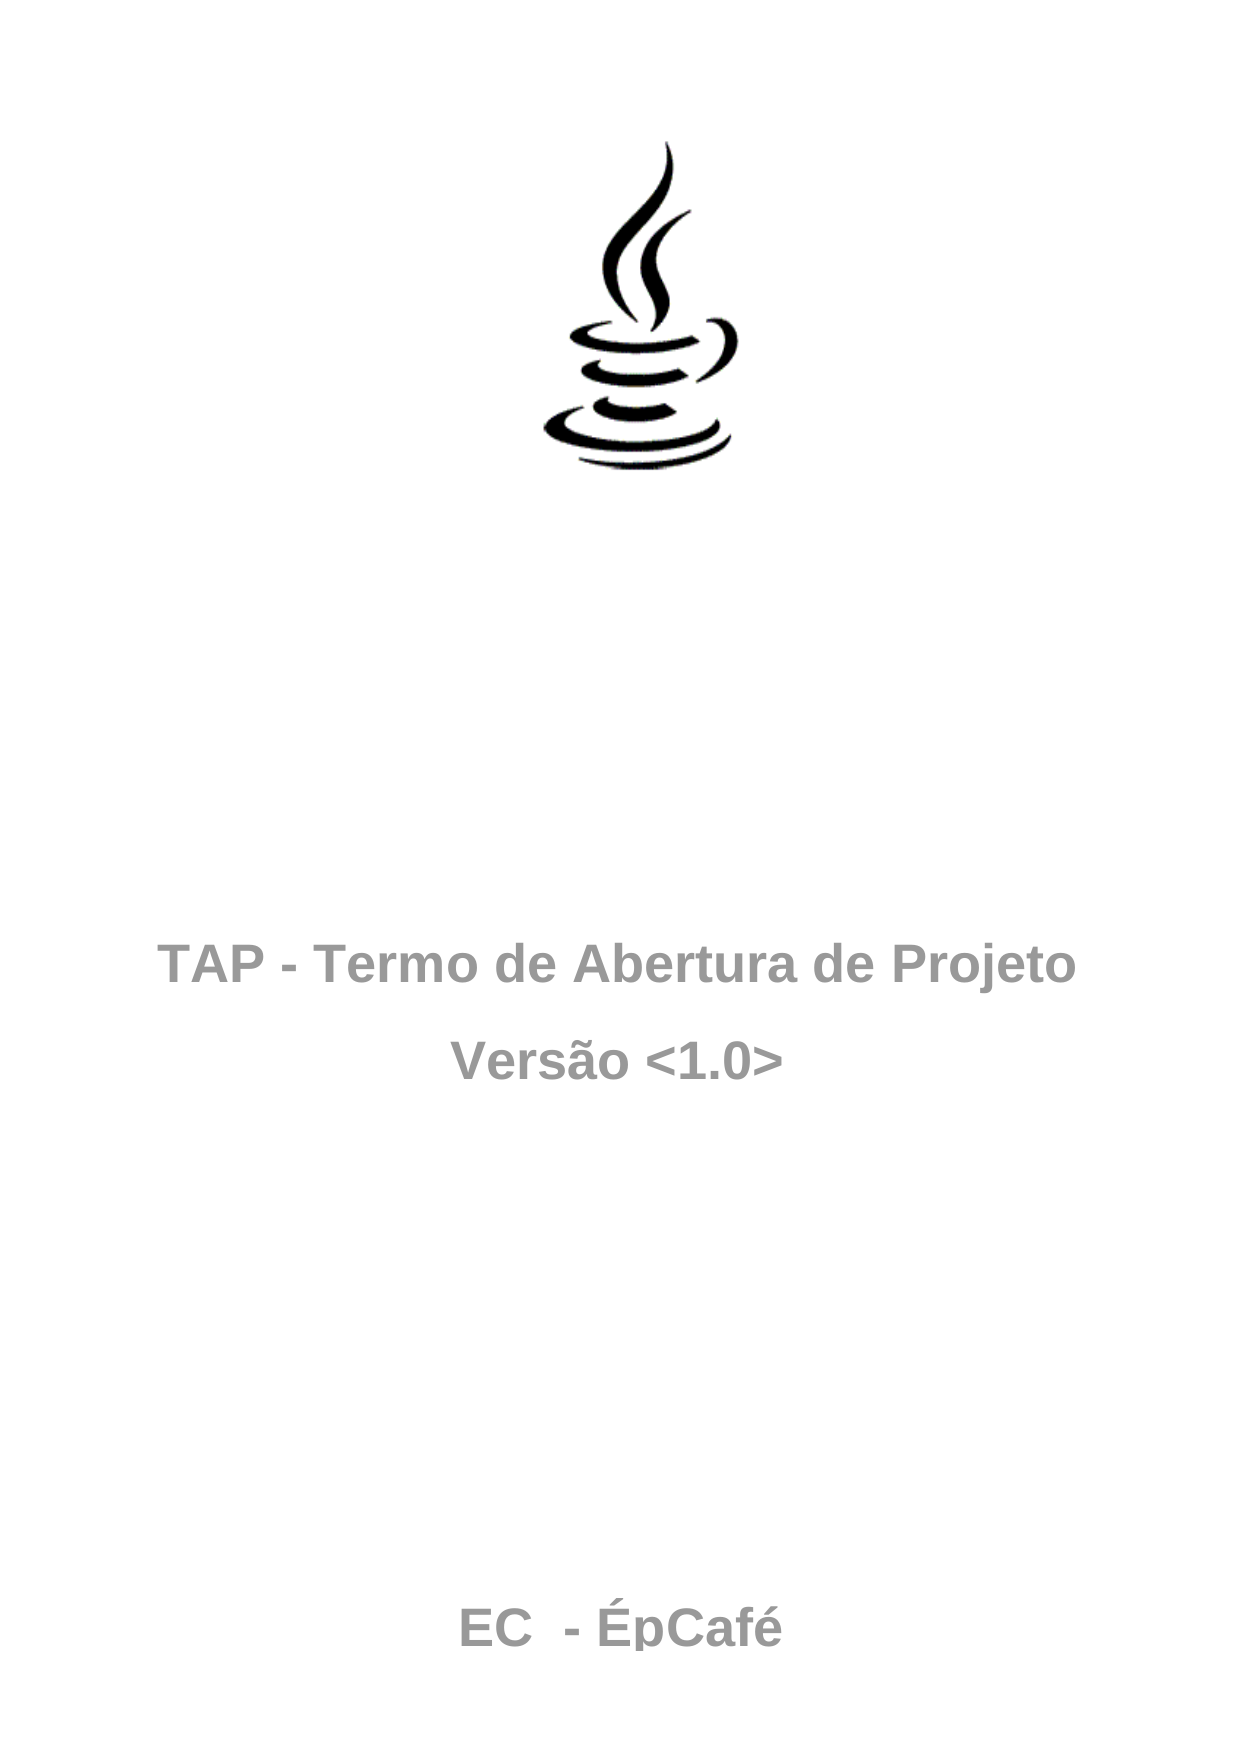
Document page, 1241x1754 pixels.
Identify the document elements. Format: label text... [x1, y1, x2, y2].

text EC - ÉpCafé [39, 1595, 1202, 1650]
picture [415, 88, 884, 558]
text TAP - Termo de Abertura de Projeto [50, 932, 1185, 994]
text Versão <1.0> [49, 1028, 1184, 1091]
